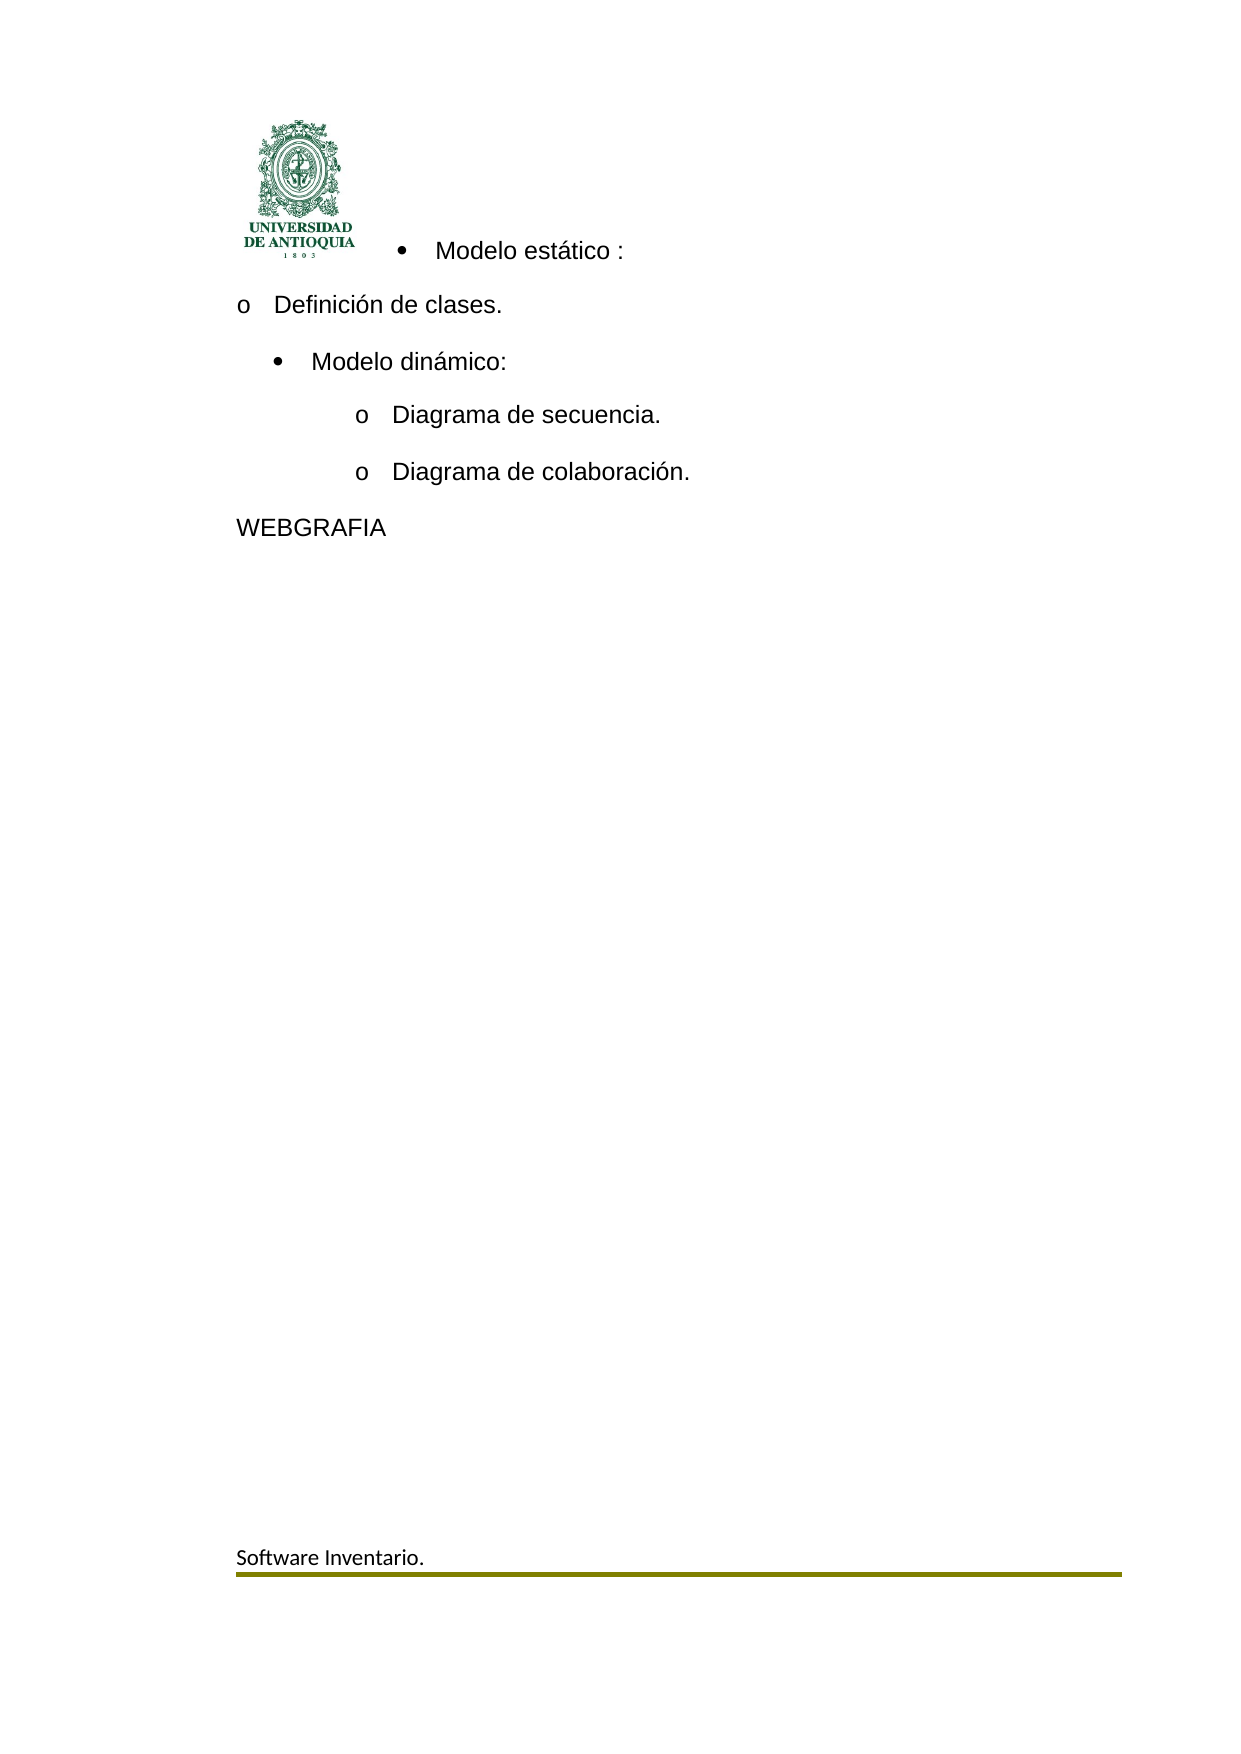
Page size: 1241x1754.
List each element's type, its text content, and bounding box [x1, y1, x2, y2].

text WEBGRAFIA [236, 513, 1122, 542]
list Modelo estático : [274, 236, 1122, 265]
list Definición de clases. [236, 290, 1122, 321]
list Diagrama de colaboración. [354, 457, 1122, 488]
picture [240, 117, 359, 258]
list Diagrama de secuencia. [354, 401, 1122, 431]
list Modelo dinámico: [274, 347, 1122, 375]
